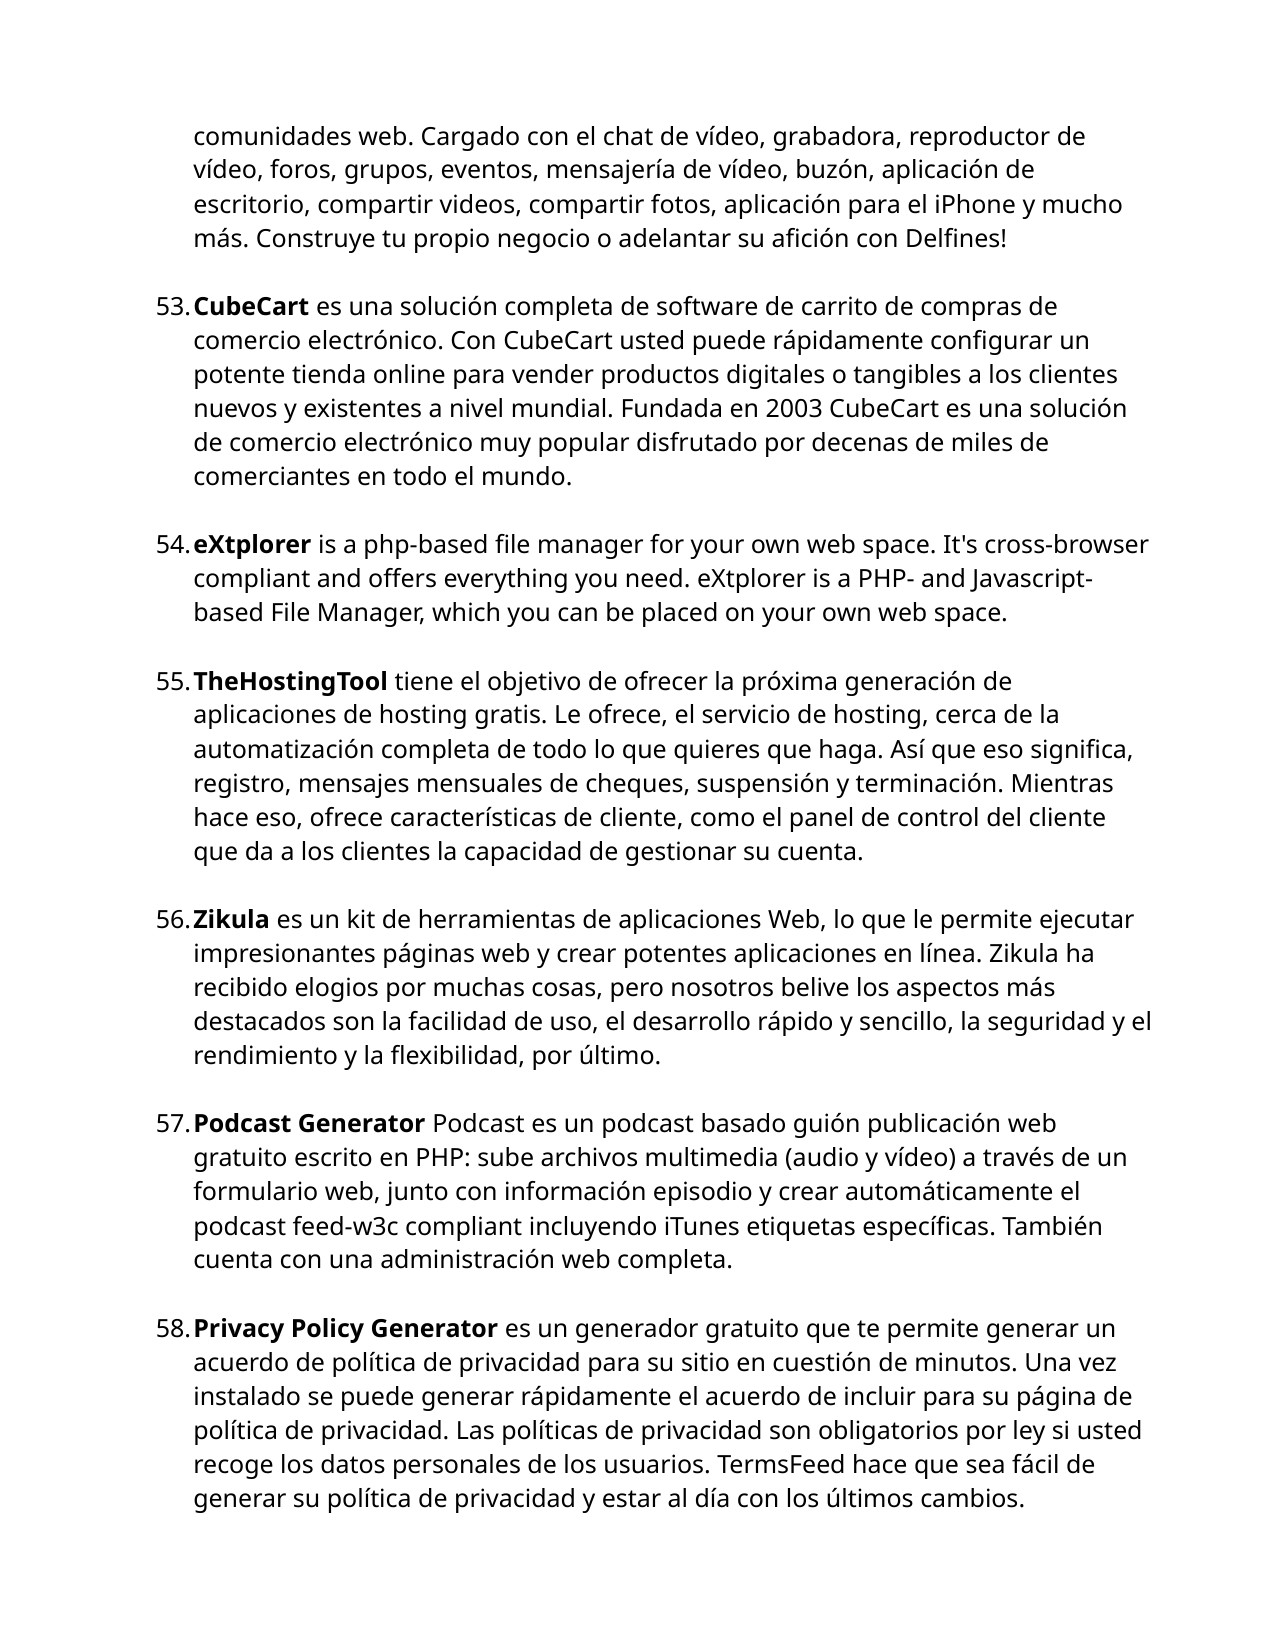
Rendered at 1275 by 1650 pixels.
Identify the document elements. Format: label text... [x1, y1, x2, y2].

list TheHostingTool tiene el objetivo de ofrecer la próxima generación de aplicaciones de hosting gratis. Le ofrece, el servicio de hosting, cerca de la automatización completa de todo lo que quieres que haga. Así que eso significa, registro, mensajes mensuales de cheques, suspensión y terminación. Mientras hace eso, ofrece características de cliente, como el panel de control del cliente que da a los clientes la capacidad de gestionar su cuenta. [156, 663, 1157, 867]
list CubeCart es una solución completa de software de carrito de compras de comercio electrónico. Con CubeCart usted puede rápidamente configurar un potente tienda online para vender productos digitales o tangibles a los clientes nuevos y existentes a nivel mundial. Fundada en 2003 CubeCart es una solución de comercio electrónico muy popular disfrutado por decenas de miles de comerciantes en todo el mundo. [156, 288, 1157, 493]
list eXtplorer is a php-based file manager for your own web space. It's cross-browser compliant and offers everything you need. eXtplorer is a PHP- and Javascript-based File Manager, which you can be placed on your own web space. [156, 527, 1157, 629]
list Podcast Generator Podcast es un podcast basado guión publicación web gratuito escrito en PHP: sube archivos multimedia (audio y vídeo) a través de un formulario web, junto con información episodio y crear automáticamente el podcast feed-w3c compliant incluyendo iTunes etiquetas específicas. También cuenta con una administración web completa. [156, 1106, 1157, 1276]
list Privacy Policy Generator es un generador gratuito que te permite generar un acuerdo de política de privacidad para su sitio en cuestión de minutos. Una vez instalado se puede generar rápidamente el acuerdo de incluir para su página de política de privacidad. Las políticas de privacidad son obligatorios por ley si usted recoge los datos personales de los usuarios. TermsFeed hace que sea fácil de generar su política de privacidad y estar al día con los últimos cambios. [156, 1310, 1157, 1515]
list comunidades web. Cargado con el chat de vídeo, grabadora, reproductor de vídeo, foros, grupos, eventos, mensajería de vídeo, buzón, aplicación de escritorio, compartir videos, compartir fotos, aplicación para el iPhone y mucho más. Construye tu propio negocio o adelantar su afición con Delfines! [156, 118, 1157, 254]
list Zikula es un kit de herramientas de aplicaciones Web, lo que le permite ejecutar impresionantes páginas web y crear potentes aplicaciones en línea. Zikula ha recibido elogios por muchas cosas, pero nosotros belive los aspectos más destacados son la facilidad de uso, el desarrollo rápido y sencillo, la seguridad y el rendimiento y la flexibilidad, por último. [156, 902, 1157, 1072]
